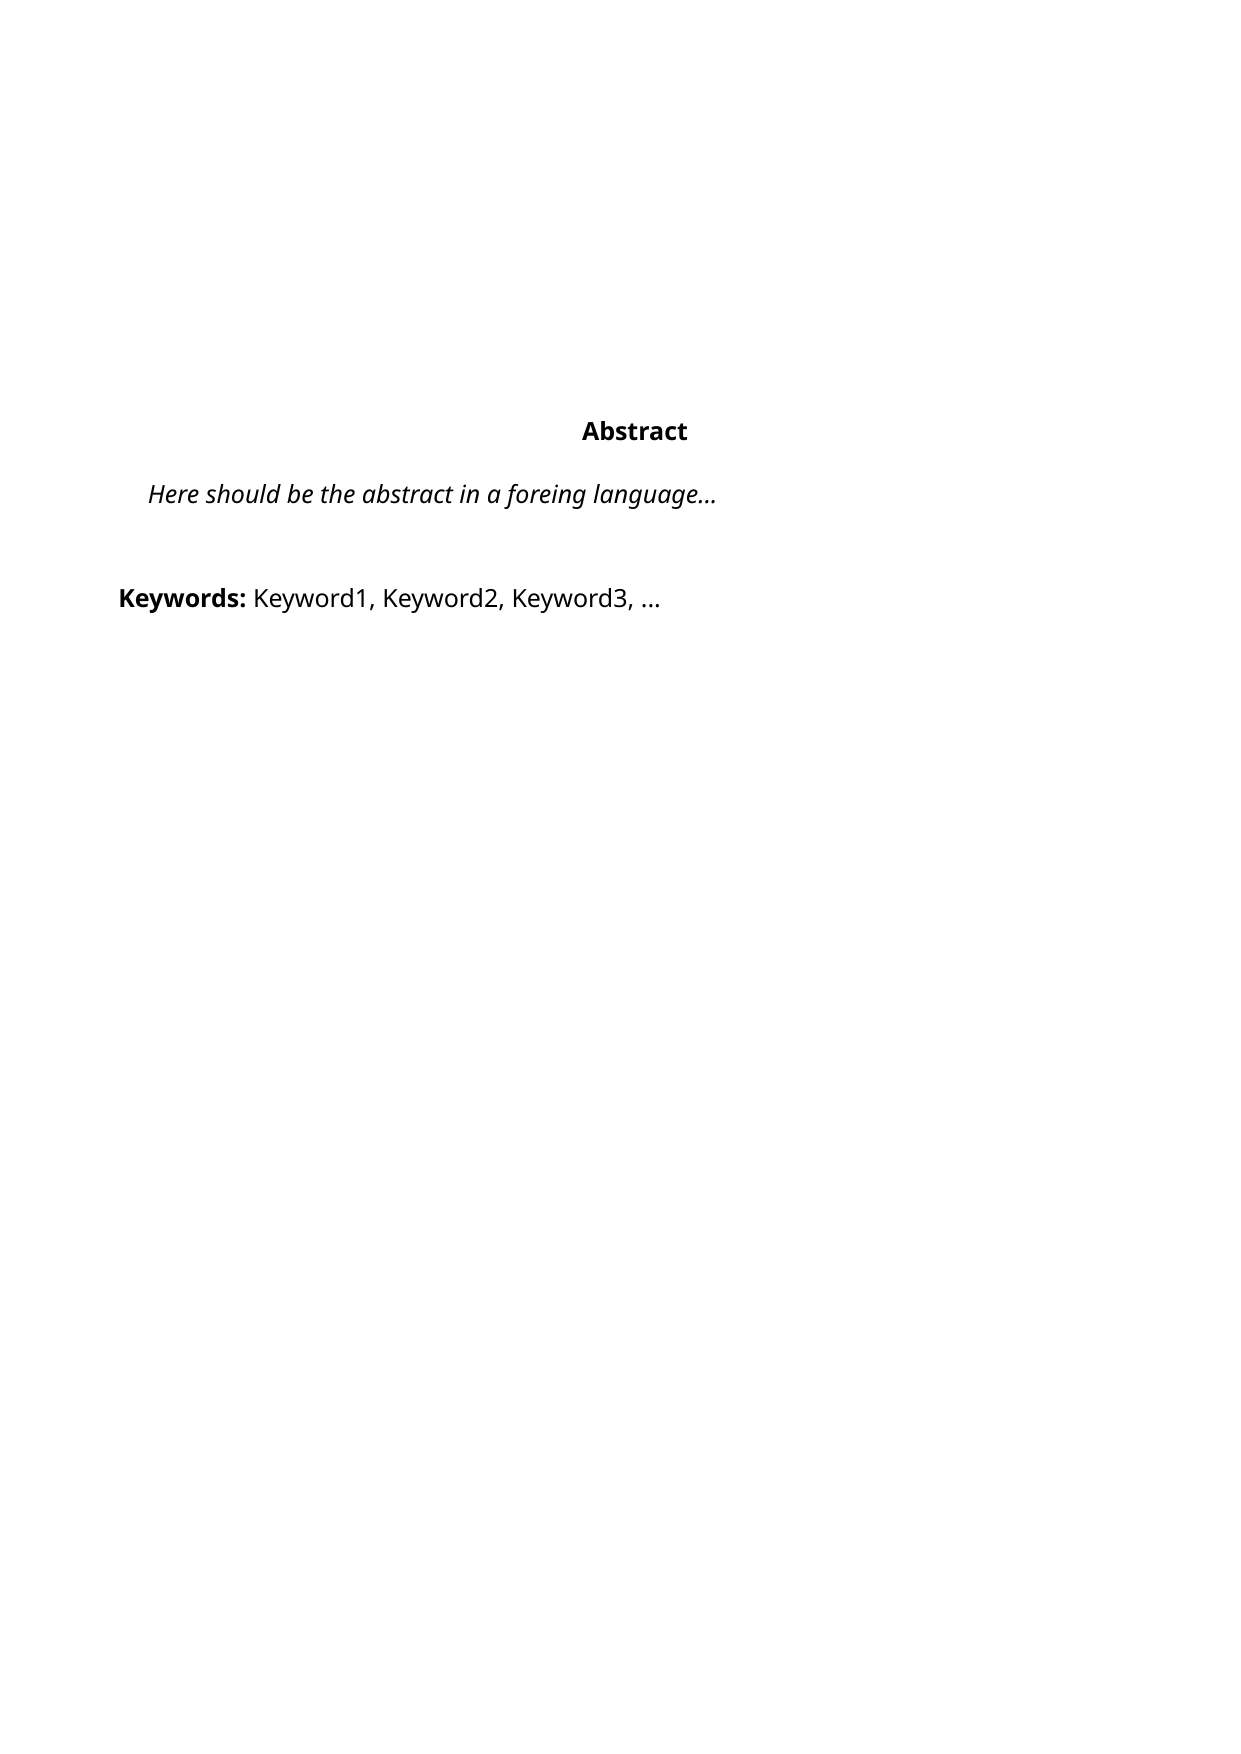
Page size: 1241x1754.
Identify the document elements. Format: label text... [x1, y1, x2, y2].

text Keywords: Keyword1, Keyword2, Keyword3, ... [118, 580, 1122, 614]
text Here should be the abstract in a foreing language... [118, 477, 1122, 511]
text Abstract [118, 413, 1122, 447]
